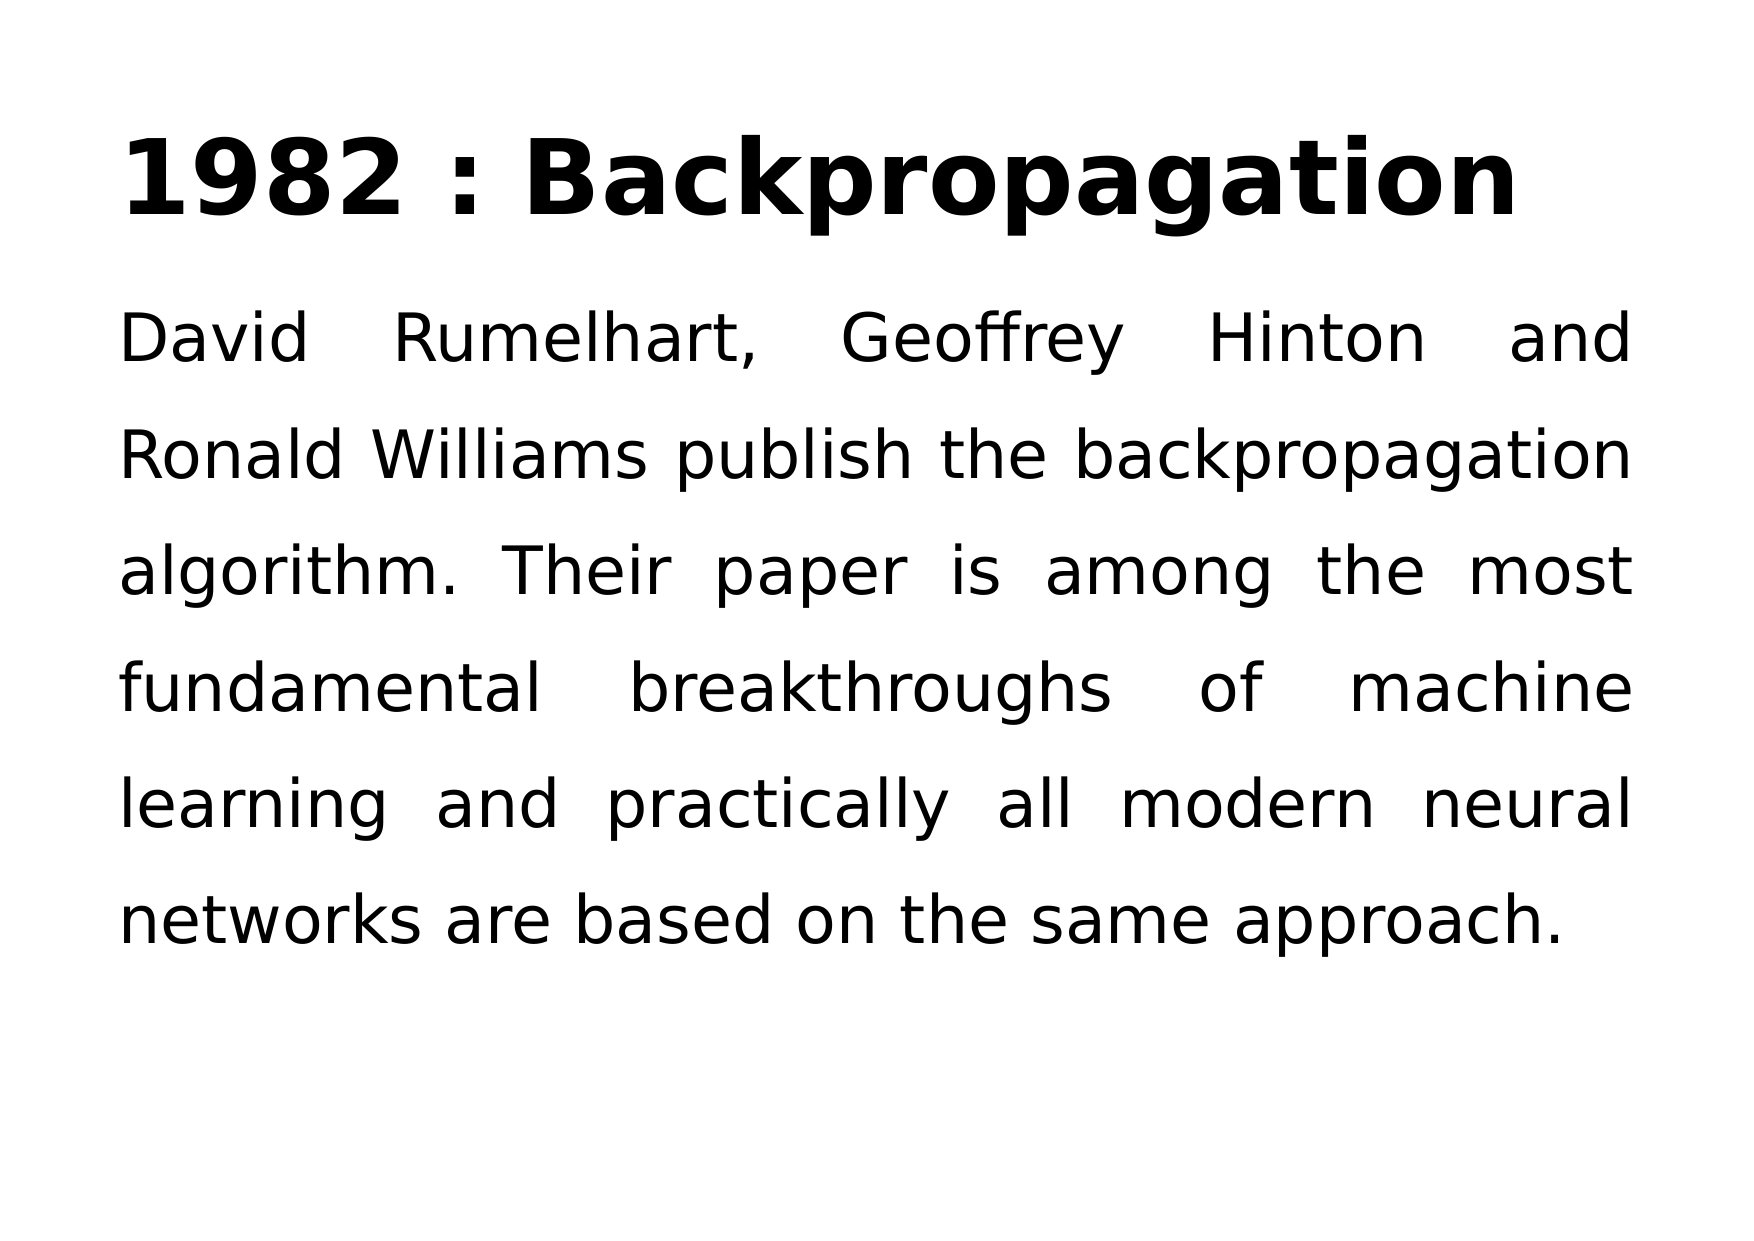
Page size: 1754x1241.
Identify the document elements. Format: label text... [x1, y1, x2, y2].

text 1982 : Backpropagation [118, 118, 1636, 239]
text David Rumelhart, Geoffrey Hinton and Ronald Williams publish the backpropagation algorithm. Their paper is among the most fundamental breakthroughs of machine learning and practically all modern neural networks are based on the same approach. [118, 300, 1636, 959]
